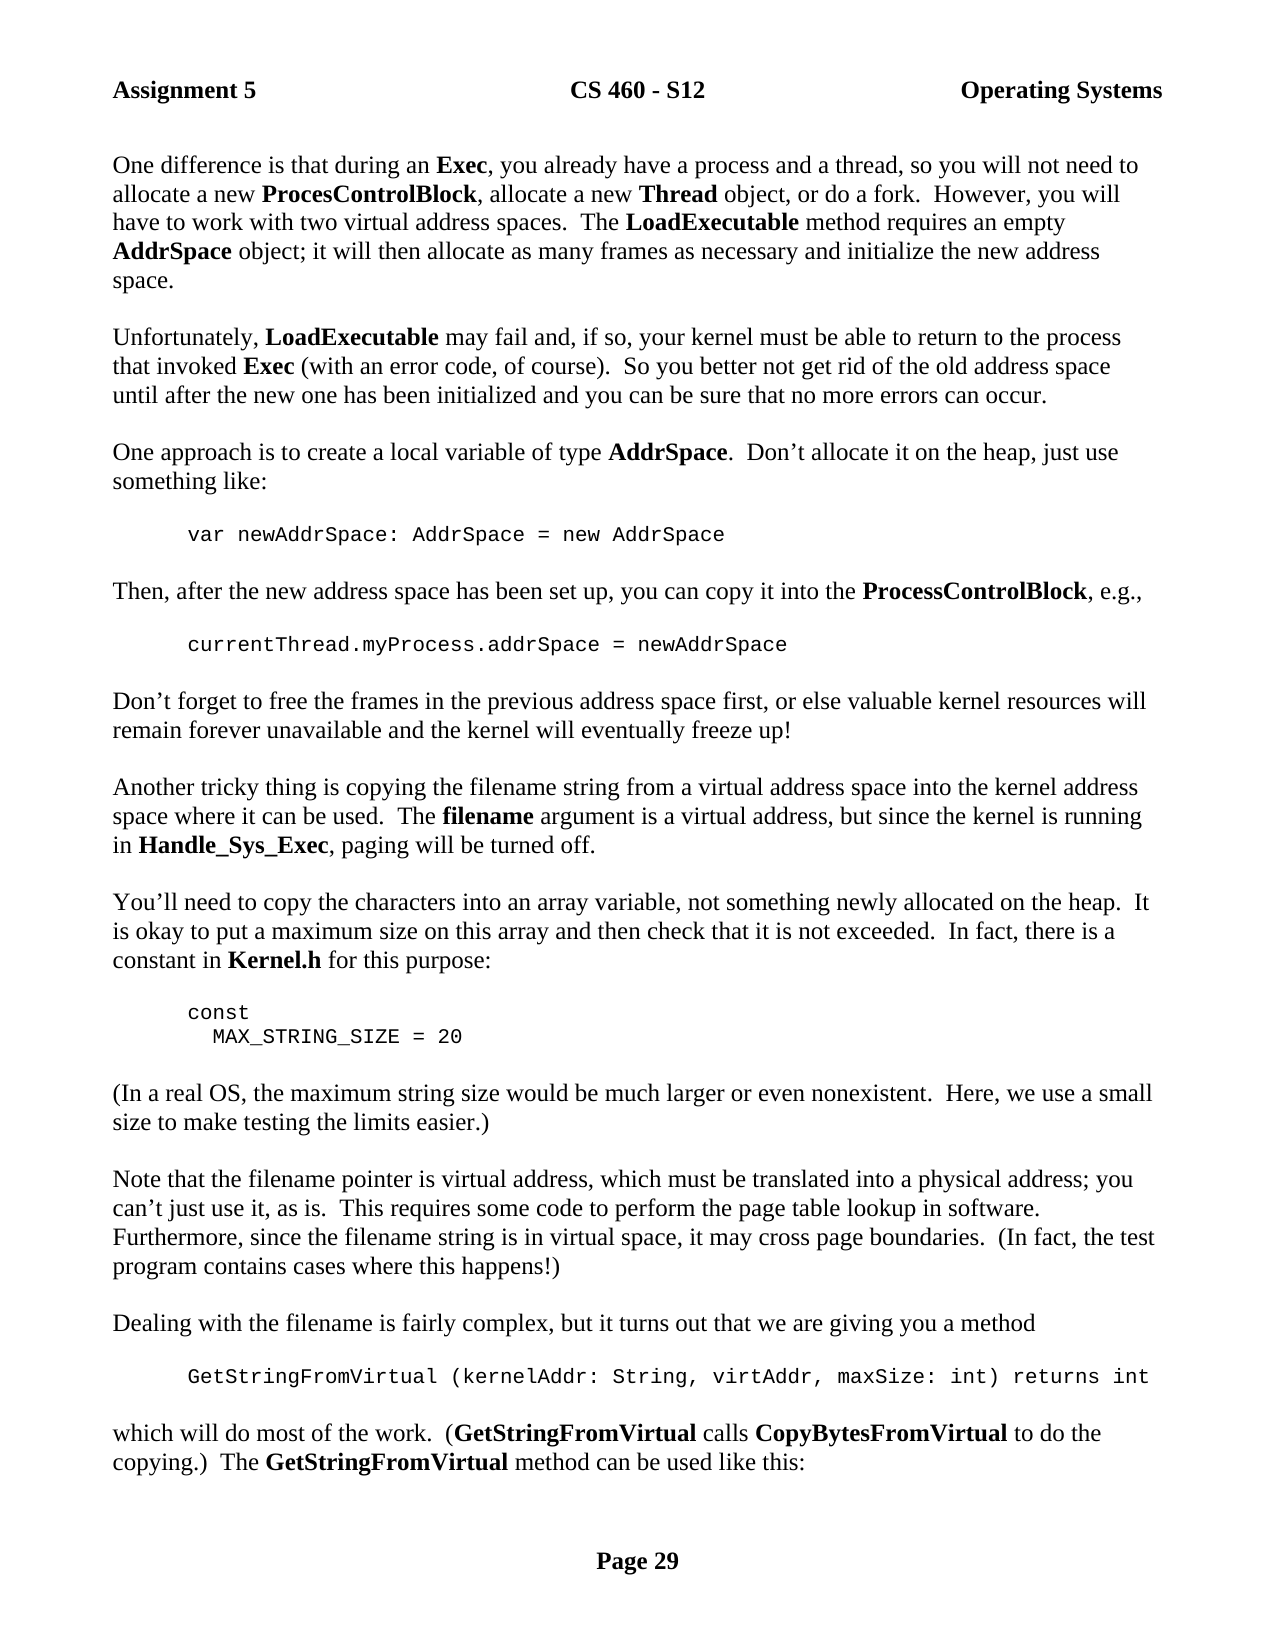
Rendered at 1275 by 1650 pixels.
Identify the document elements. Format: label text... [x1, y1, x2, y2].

text Then, after the new address space has been set up, you can copy it into the ProcessControlBlock, e.g., [112, 576, 1162, 605]
text Dealing with the filename is fairly complex, but it turns out that we are giving you a method [112, 1308, 1162, 1337]
text Note that the filename pointer is virtual address, which must be translated into a physical address; you can’t just use it, as is. This requires some code to perform the page table lookup in software. Furthermore, since the filename string is in virtual space, it may cross page boundaries. (In fact, the test program contains cases where this happens!) [112, 1164, 1162, 1279]
text var newAddrSpace: AddrSpace = new AddrSpace [187, 524, 1162, 547]
text Another tricky thing is copying the filename string from a virtual address space into the kernel address space where it can be used. The filename argument is a virtual address, but since the kernel is running in Handle_Sys_Exec, paging will be turned off. [112, 772, 1162, 858]
text Don’t forget to free the frames in the previous address space first, or else valuable kernel resources will remain forever unavailable and the kernel will eventually freeze up! [112, 686, 1162, 743]
text One approach is to create a local variable of type AddrSpace. Don’t allocate it on the heap, just use something like: [112, 437, 1162, 495]
text You’ll need to copy the characters into an array variable, not something newly allocated on the heap. It is okay to put a maximum size on this array and then check that it is not exceeded. In fact, there is a constant in Kernel.h for this purpose: [112, 887, 1162, 973]
text Unfortunately, LoadExecutable may fail and, if so, your kernel must be able to return to the process that invoked Exec (with an error code, of course). So you better not get rid of the old address space until after the new one has been initialized and you can be sure that no more errors can occur. [112, 322, 1162, 409]
text currentThread.myProcess.addrSpace = newAddrSpace [187, 634, 1162, 657]
text (In a real OS, the maximum string size would be much larger or even nonexistent. Here, we use a small size to make testing the limits easier.) [112, 1078, 1162, 1136]
text GetStringFromVirtual (kernelAddr: String, virtAddr, maxSize: int) returns int [187, 1366, 1162, 1389]
text MAX_STRING_SIZE = 20 [187, 1026, 1162, 1049]
text const [187, 1002, 1162, 1026]
text which will do most of the work. (GetStringFromVirtual calls CopyBytesFromVirtual to do the copying.) The GetStringFromVirtual method can be used like this: [112, 1418, 1162, 1476]
text One difference is that during an Exec, you already have a process and a thread, so you will not need to allocate a new ProcesControlBlock, allocate a new Thread object, or do a fork. However, you will have to work with two virtual address spaces. The LoadExecutable method requires an empty AddrSpace object; it will then allocate as many frames as necessary and initialize the new address space. [112, 150, 1162, 294]
